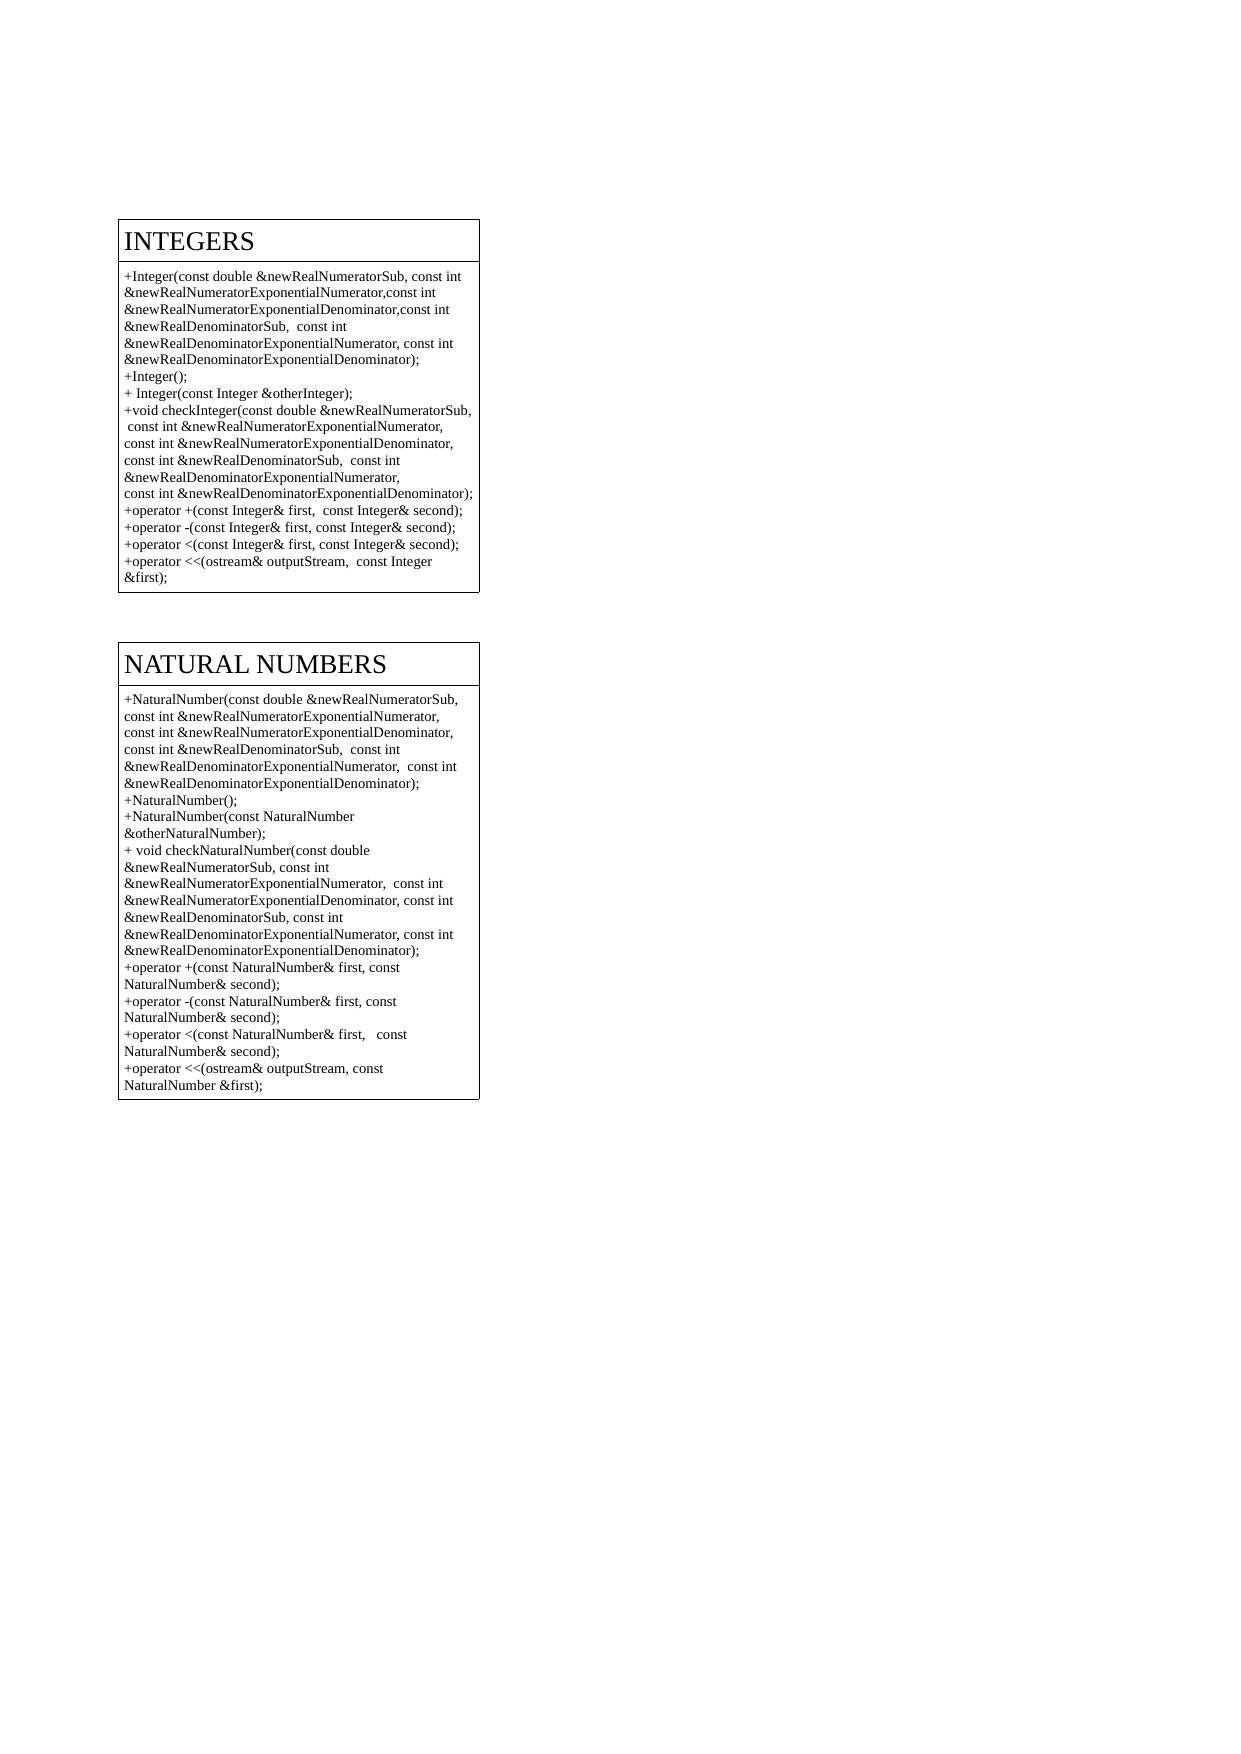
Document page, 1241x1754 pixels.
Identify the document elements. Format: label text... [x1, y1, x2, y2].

table_header NATURAL NUMBERS [119, 643, 479, 685]
table_header INTEGERS [119, 220, 479, 261]
table_cell +Integer(const double &newRealNumeratorSub, const int &newRealNumeratorExponentialNumerator,const int &newRealNumeratorExponentialDenominator,const int &newRealDenominatorSub, const int &newRealDenominatorExponentialNumerator, const int &newRealDenominatorExponentialDenominator); +Integer(); + Integer(const Integer &otherInteger); +void checkInteger(const double &newRealNumeratorSub, const int &newRealNumeratorExponentialNumerator, const int &newRealNumeratorExponentialDenominator, const int &newRealDenominatorSub, const int &newRealDenominatorExponentialNumerator, const int &newRealDenominatorExponentialDenominator); +operator +(const Integer& first, const Integer& second); +operator -(const Integer& first, const Integer& second); +operator <(const Integer& first, const Integer& second); +operator <<(ostream& outputStream, const Integer &first); [119, 262, 479, 592]
table_cell +NaturalNumber(const double &newRealNumeratorSub, const int &newRealNumeratorExponentialNumerator, const int &newRealNumeratorExponentialDenominator, const int &newRealDenominatorSub, const int &newRealDenominatorExponentialNumerator, const int &newRealDenominatorExponentialDenominator); +NaturalNumber(); +NaturalNumber(const NaturalNumber &otherNaturalNumber); + void checkNaturalNumber(const double &newRealNumeratorSub, const int &newRealNumeratorExponentialNumerator, const int &newRealNumeratorExponentialDenominator, const int &newRealDenominatorSub, const int &newRealDenominatorExponentialNumerator, const int &newRealDenominatorExponentialDenominator); +operator +(const NaturalNumber& first, const NaturalNumber& second); +operator -(const NaturalNumber& first, const NaturalNumber& second); +operator <(const NaturalNumber& first, const NaturalNumber& second); +operator <<(ostream& outputStream, const NaturalNumber &first); [119, 686, 479, 1099]
